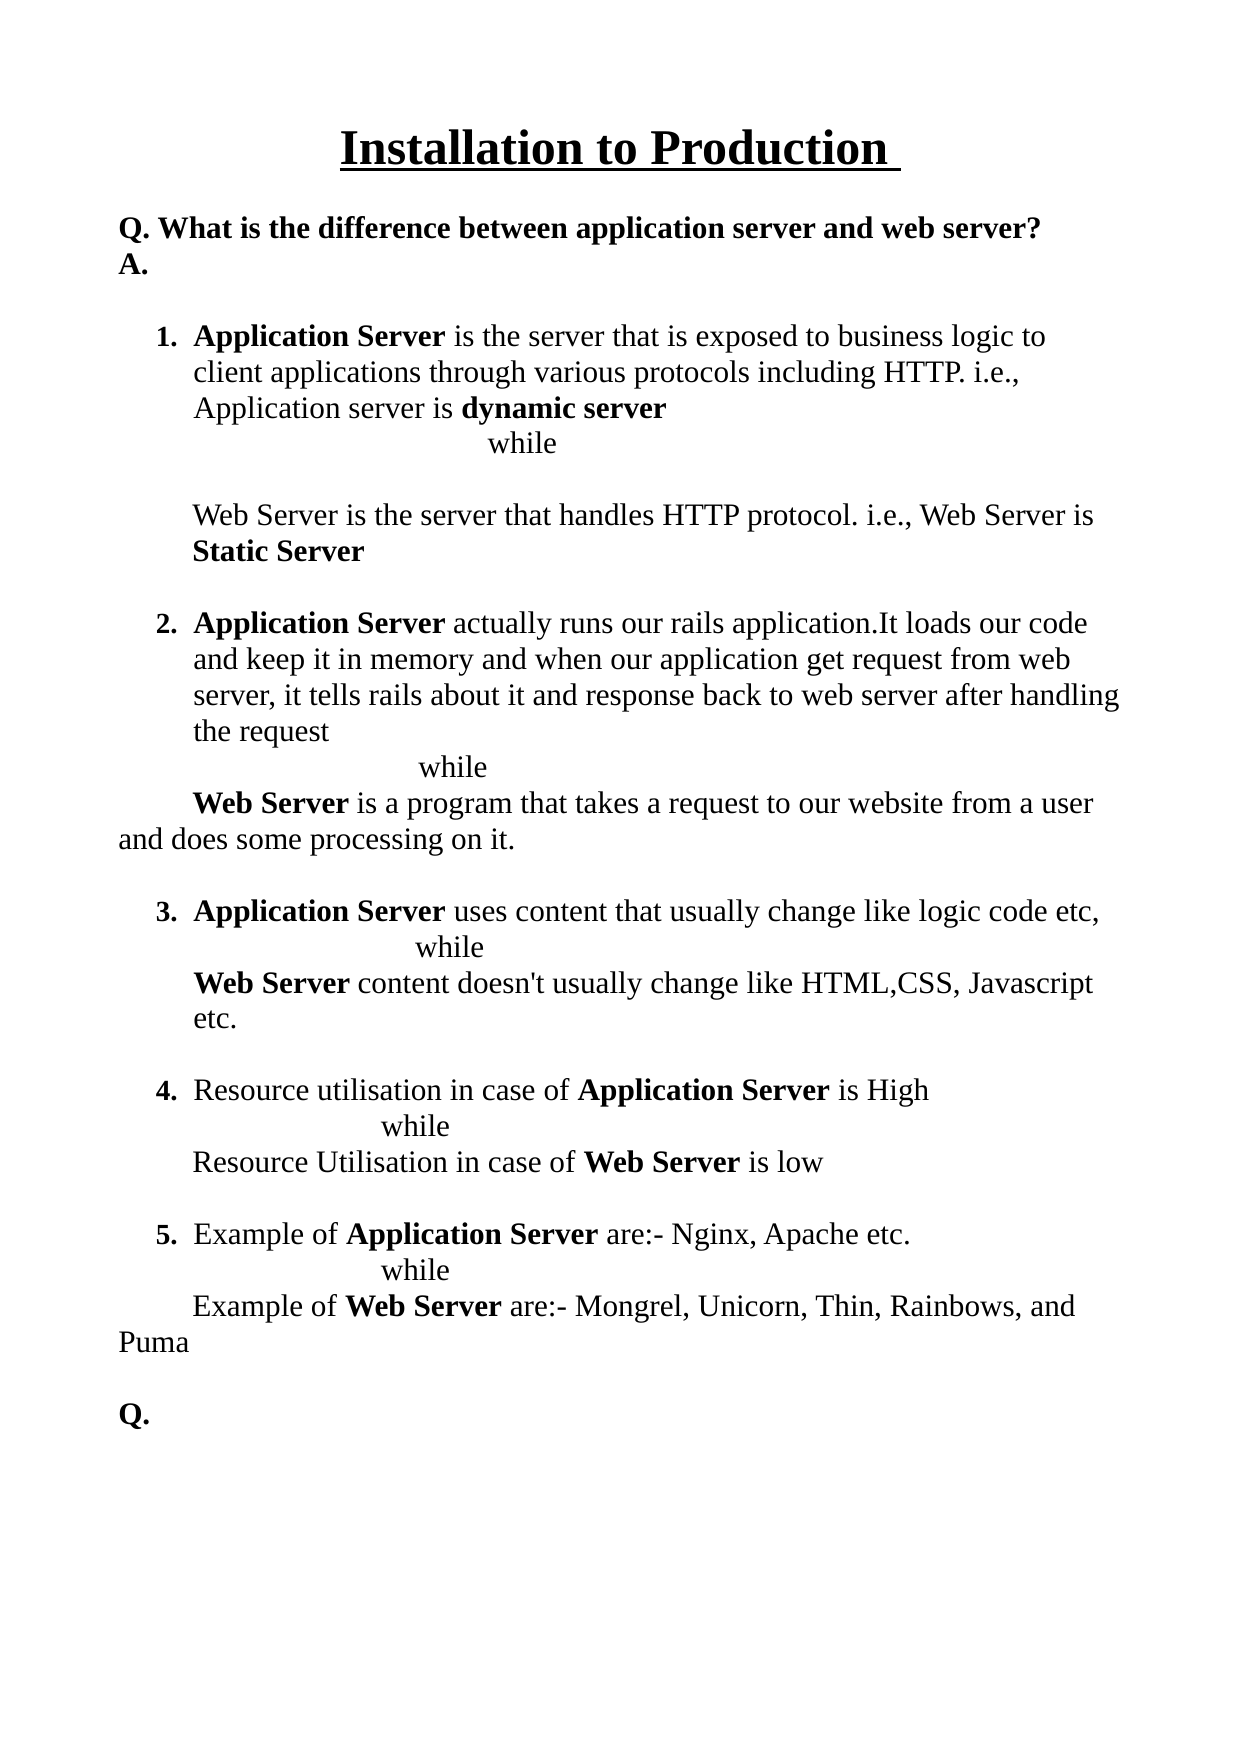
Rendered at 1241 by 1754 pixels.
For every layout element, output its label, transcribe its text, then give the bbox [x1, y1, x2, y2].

list Application Server is the server that is exposed to business logic to client applications through various protocols including HTTP. i.e., Application server is dynamic server [156, 317, 1122, 425]
list while [156, 928, 1122, 964]
list while [343, 1108, 1122, 1143]
text Installation to Production [118, 118, 1122, 176]
text Q. [118, 1395, 1122, 1431]
text Q. What is the difference between application server and web server? [118, 209, 1122, 245]
list Web Server content doesn't usually change like HTML,CSS, Javascript etc. [156, 964, 1122, 1036]
text Web Server is a program that takes a request to our website from a user and does some processing on it. [118, 784, 1122, 856]
text Web Server is the server that handles HTTP protocol. i.e., Web Server is Static Server [118, 497, 1122, 568]
list Application Server uses content that usually change like logic code etc, [156, 892, 1122, 928]
text Resource Utilisation in case of Web Server is low [118, 1143, 1122, 1179]
list while [343, 1251, 1122, 1287]
list Application Server actually runs our rails application.It loads our code and keep it in memory and when our application get request from web server, it tells rails about it and response back to web server after handling the request [156, 604, 1122, 748]
text A. [118, 245, 1122, 281]
list while [381, 748, 1122, 784]
text Example of Web Server are:- Mongrel, Unicorn, Thin, Rainbows, and Puma [118, 1287, 1122, 1359]
list Example of Application Server are:- Nginx, Apache etc. [156, 1215, 1122, 1251]
text while [118, 425, 1122, 461]
list Resource utilisation in case of Application Server is High [156, 1072, 1122, 1108]
